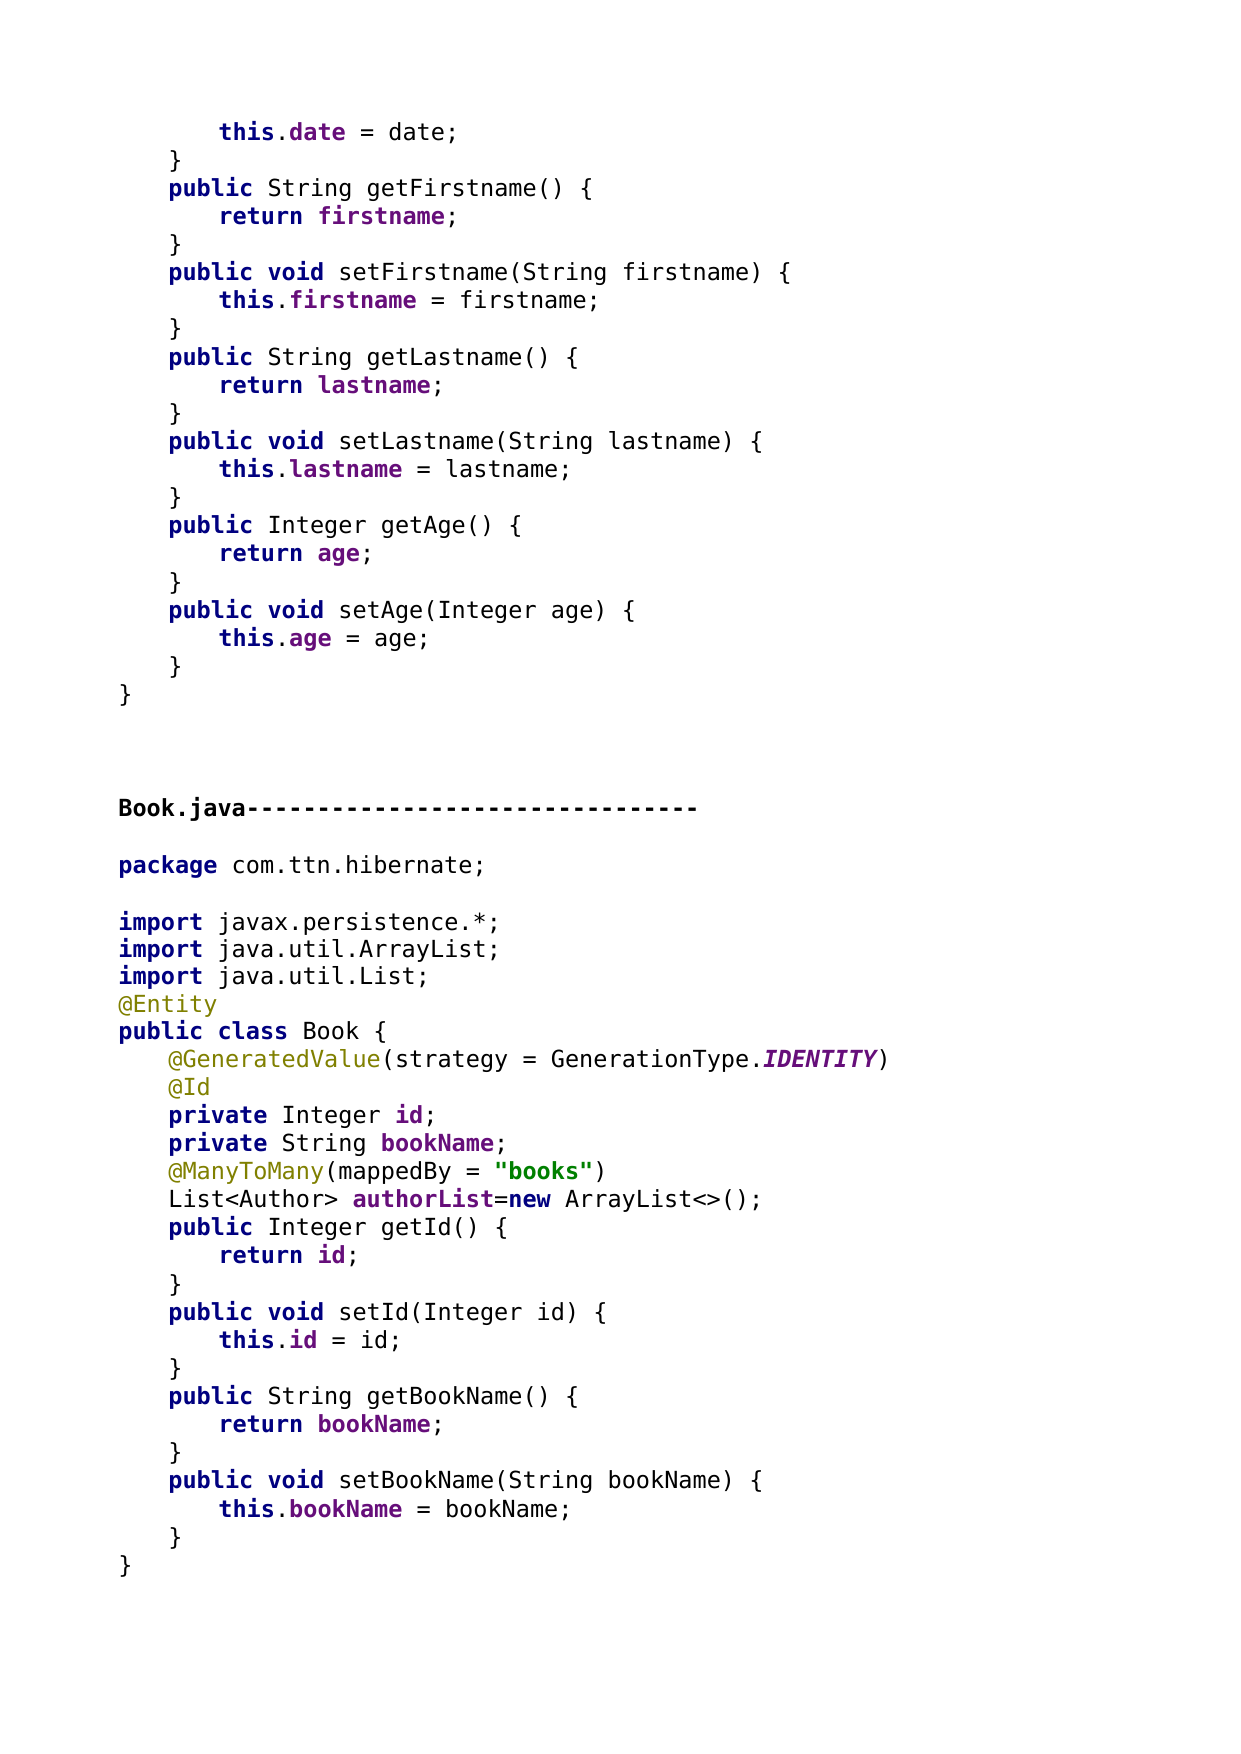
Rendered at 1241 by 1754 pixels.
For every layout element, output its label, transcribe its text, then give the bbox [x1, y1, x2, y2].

text public void setAge(Integer age) { [118, 596, 1122, 624]
text this.lastname = lastname; [118, 456, 1122, 484]
text } [118, 1523, 1122, 1551]
text } [118, 652, 1122, 681]
text } [118, 315, 1122, 343]
text private Integer id; [118, 1101, 1122, 1129]
text public class Book { [118, 1018, 1122, 1045]
text public void setBookName(String bookName) { [118, 1467, 1122, 1495]
text public String getFirstname() { [118, 174, 1122, 202]
text } [118, 1439, 1122, 1467]
text this.bookName = bookName; [118, 1495, 1122, 1523]
text return id; [118, 1242, 1122, 1270]
text } [118, 146, 1122, 174]
text return bookName; [118, 1411, 1122, 1439]
text package com.ttn.hibernate; [118, 851, 1122, 879]
text List<Author> authorList=new ArrayList<>(); [118, 1186, 1122, 1214]
text @GeneratedValue(strategy = GenerationType.IDENTITY) [118, 1045, 1122, 1073]
text public void setId(Integer id) { [118, 1298, 1122, 1326]
text } [118, 568, 1122, 596]
text } [118, 1551, 1122, 1579]
text public String getBookName() { [118, 1383, 1122, 1411]
text return firstname; [118, 202, 1122, 231]
text } [118, 484, 1122, 512]
text this.age = age; [118, 624, 1122, 652]
text public void setLastname(String lastname) { [118, 427, 1122, 456]
text public String getLastname() { [118, 343, 1122, 371]
text } [118, 1354, 1122, 1383]
text @Id [118, 1073, 1122, 1101]
text } [118, 681, 1122, 708]
text this.date = date; [118, 118, 1122, 146]
text @Entity [118, 990, 1122, 1018]
text } [118, 399, 1122, 427]
text import javax.persistence.*; [118, 908, 1122, 936]
text return age; [118, 540, 1122, 568]
text Book.java-------------------------------- [118, 794, 1122, 822]
text public Integer getAge() { [118, 512, 1122, 540]
text import java.util.ArrayList; [118, 936, 1122, 963]
text this.firstname = firstname; [118, 287, 1122, 315]
text @ManyToMany(mappedBy = "books") [118, 1158, 1122, 1186]
text } [118, 1270, 1122, 1298]
text return lastname; [118, 371, 1122, 399]
text public void setFirstname(String firstname) { [118, 259, 1122, 287]
text this.id = id; [118, 1326, 1122, 1354]
text import java.util.List; [118, 963, 1122, 990]
text private String bookName; [118, 1129, 1122, 1158]
text } [118, 231, 1122, 259]
text public Integer getId() { [118, 1214, 1122, 1242]
